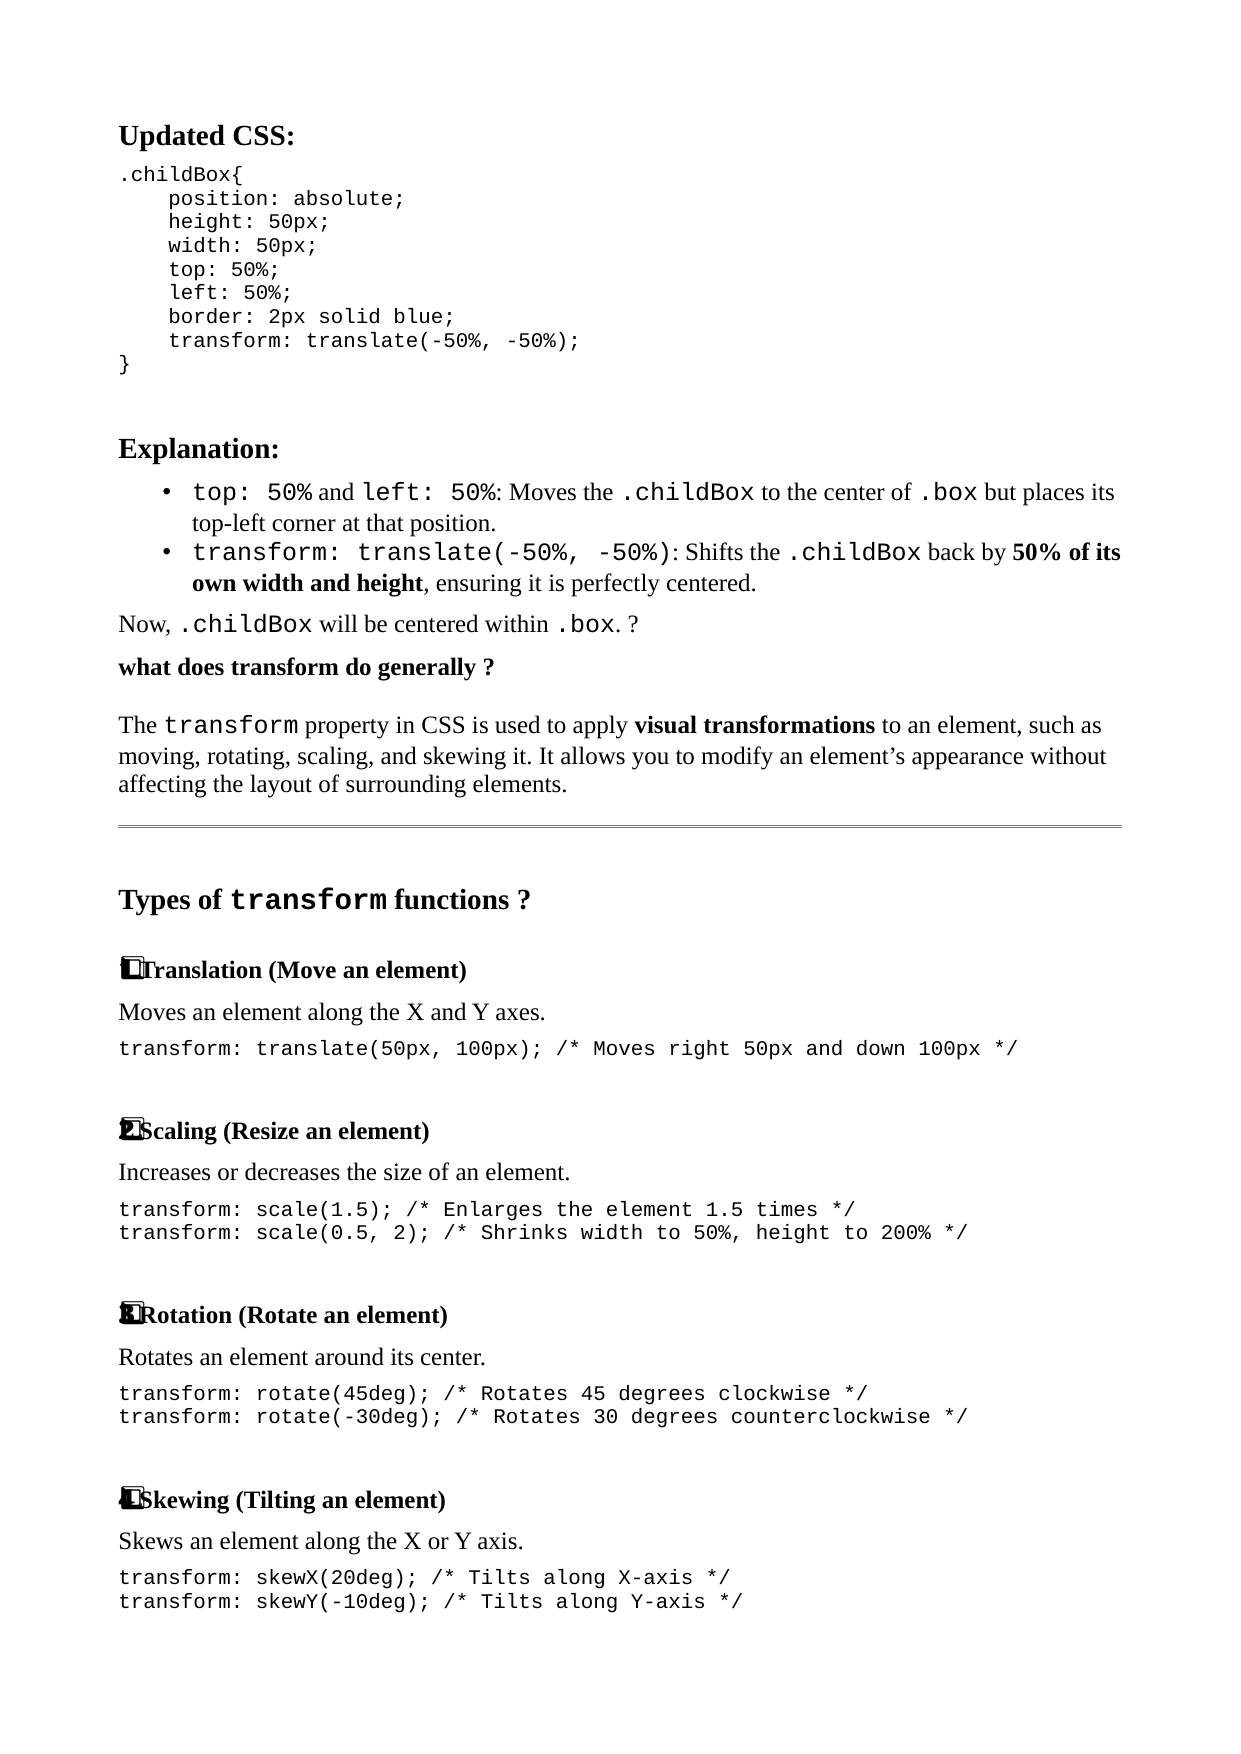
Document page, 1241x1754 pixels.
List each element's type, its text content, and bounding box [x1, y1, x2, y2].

text Skews an element along the X or Y axis. [118, 1526, 1122, 1555]
subtitle 3️⃣ Rotation (Rotate an element) [118, 1300, 1122, 1329]
text transform: translate(50px, 100px); /* Moves right 50px and down 100px */ [118, 1038, 1122, 1062]
text top: 50%; [118, 259, 1122, 282]
text The transform property in CSS is used to apply visual transformations to an element, such as moving, rotating, scaling, and skewing it. It allows you to modify an element’s appearance without affecting the layout of surrounding elements. [118, 710, 1122, 798]
text left: 50%; [118, 282, 1122, 306]
text what does transform do generally ? [118, 652, 1122, 681]
text transform: rotate(45deg); /* Rotates 45 degrees clockwise */ [118, 1383, 1122, 1407]
list top: 50% and left: 50%: Moves the .childBox to the center of .box but places its top-left corner at that position. [162, 477, 1122, 537]
text Increases or decreases the size of an element. [118, 1157, 1122, 1186]
subtitle Updated CSS: [118, 118, 1122, 152]
subtitle Explanation: [118, 431, 1122, 465]
text position: absolute; [118, 188, 1122, 211]
list transform: translate(-50%, -50%): Shifts the .childBox back by 50% of its own width and height, ensuring it is perfectly centered. [162, 537, 1122, 597]
text } [118, 353, 1122, 377]
text transform: scale(0.5, 2); /* Shrinks width to 50%, height to 200% */ [118, 1222, 1122, 1246]
subtitle Types of transform functions ? [118, 882, 1122, 918]
text .childBox{ [118, 164, 1122, 188]
text transform: skewX(20deg); /* Tilts along X-axis */ [118, 1567, 1122, 1591]
text border: 2px solid blue; [118, 306, 1122, 330]
text transform: rotate(-30deg); /* Rotates 30 degrees counterclockwise */ [118, 1407, 1122, 1430]
text Now, .childBox will be centered within .box. ? [118, 609, 1122, 640]
text Moves an element along the X and Y axes. [118, 997, 1122, 1026]
text transform: skewY(-10deg); /* Tilts along Y-axis */ [118, 1591, 1122, 1614]
text Rotates an element around its center. [118, 1342, 1122, 1370]
text transform: translate(-50%, -50%); [118, 330, 1122, 353]
subtitle 1️⃣ Translation (Move an element) [118, 956, 1122, 984]
text width: 50px; [118, 235, 1122, 259]
subtitle 2️⃣ Scaling (Resize an element) [118, 1116, 1122, 1145]
text transform: scale(1.5); /* Enlarges the element 1.5 times */ [118, 1199, 1122, 1222]
text height: 50px; [118, 211, 1122, 235]
subtitle 4️⃣ Skewing (Tilting an element) [118, 1485, 1122, 1513]
